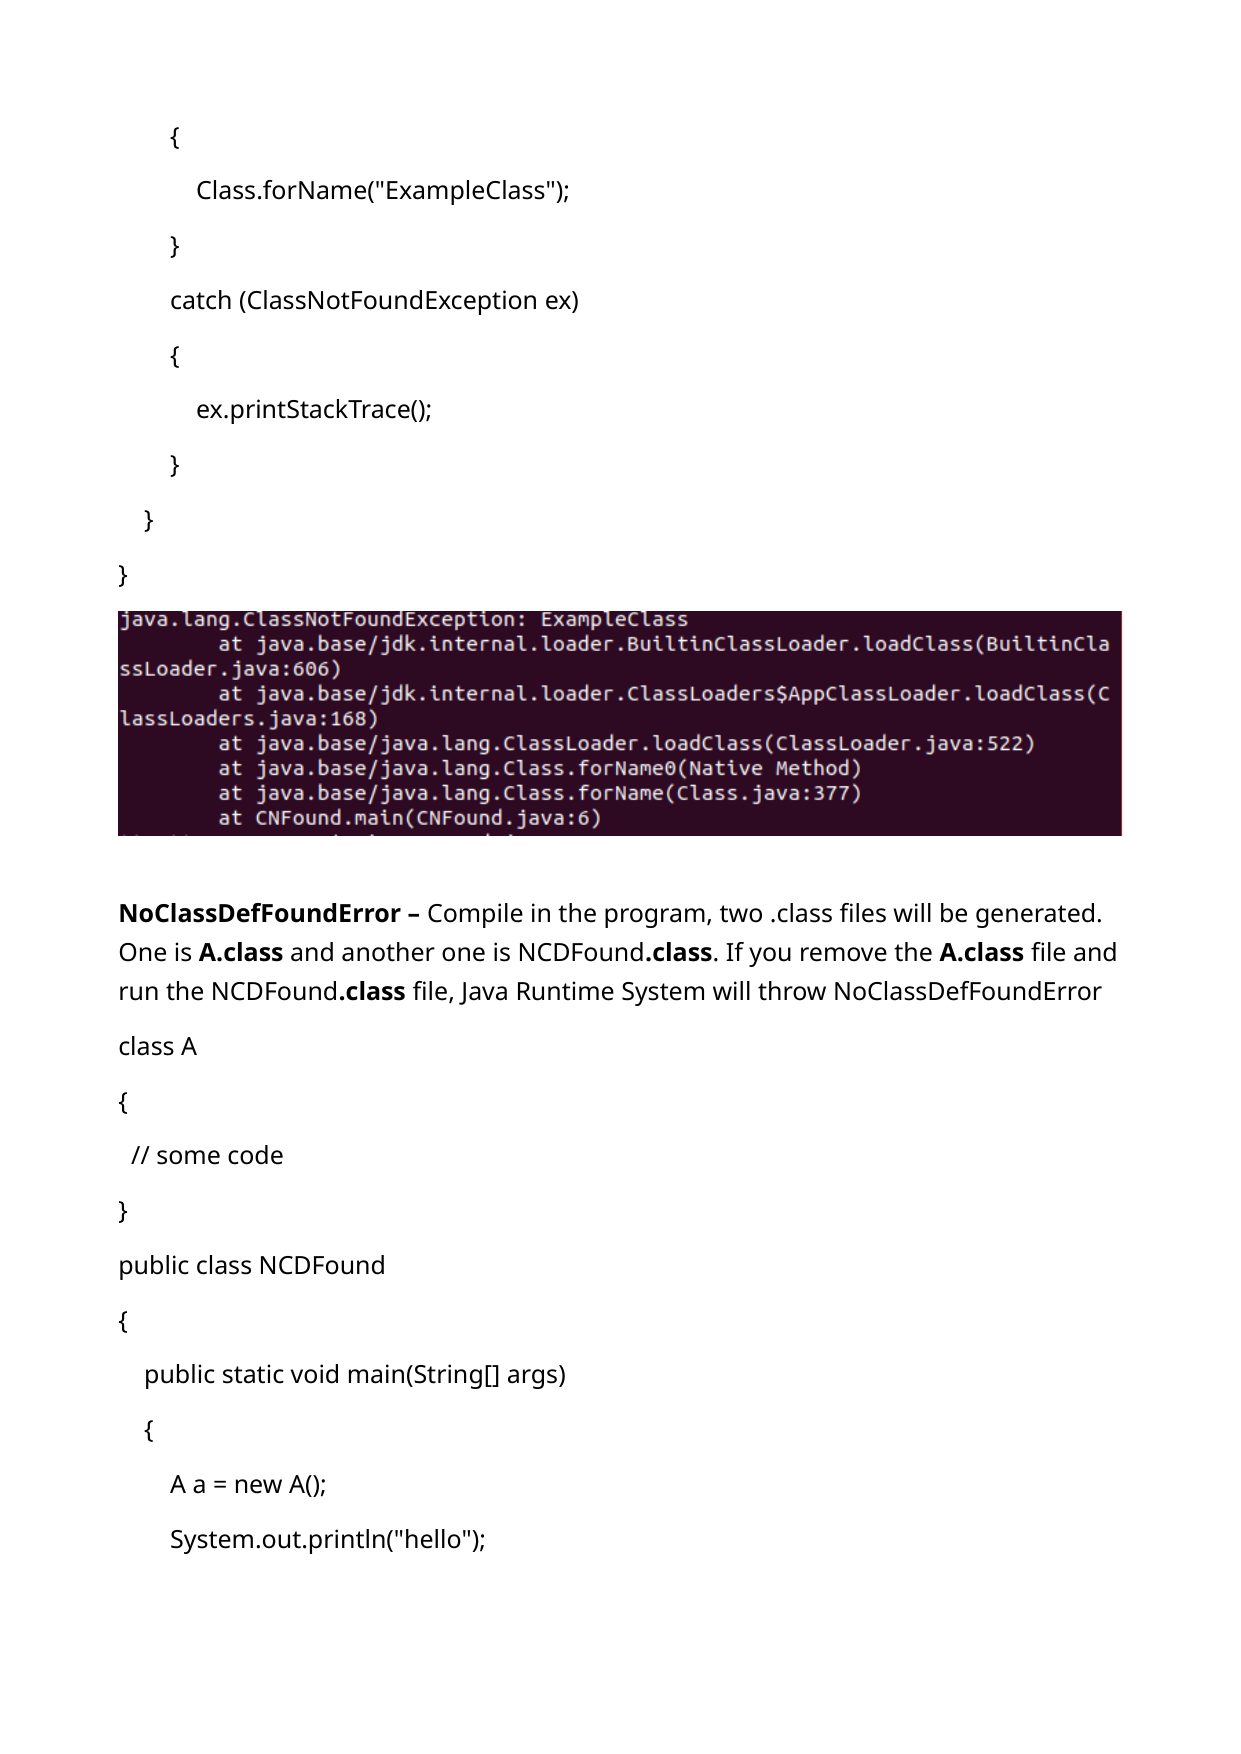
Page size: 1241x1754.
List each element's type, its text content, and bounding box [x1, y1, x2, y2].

text NoClassDefFoundError – Compile in the program, two .class files will be generated. One is A.class and another one is NCDFound.class. If you remove the A.class file and run the NCDFound.class file, Java Runtime System will throw NoClassDefFoundError [118, 895, 1122, 1008]
text public class NCDFound [118, 1248, 1122, 1282]
text { [118, 1412, 1122, 1446]
text } [118, 228, 1122, 262]
text public static void main(String[] args) [118, 1357, 1122, 1391]
text { [118, 118, 1122, 152]
text } [118, 1193, 1122, 1227]
text catch (ClassNotFoundException ex) [118, 282, 1122, 317]
text Class.forName("ExampleClass"); [118, 173, 1122, 207]
text // some code [118, 1138, 1122, 1172]
text } [118, 447, 1122, 481]
text A a = new A(); [118, 1467, 1122, 1501]
text { [118, 1083, 1122, 1117]
text { [118, 337, 1122, 371]
text class A [118, 1028, 1122, 1062]
text } [118, 556, 1122, 591]
picture [118, 611, 1123, 836]
text { [118, 1302, 1122, 1336]
text } [118, 502, 1122, 536]
text System.out.println("hello"); [118, 1522, 1122, 1556]
text ex.printStackTrace(); [118, 392, 1122, 426]
